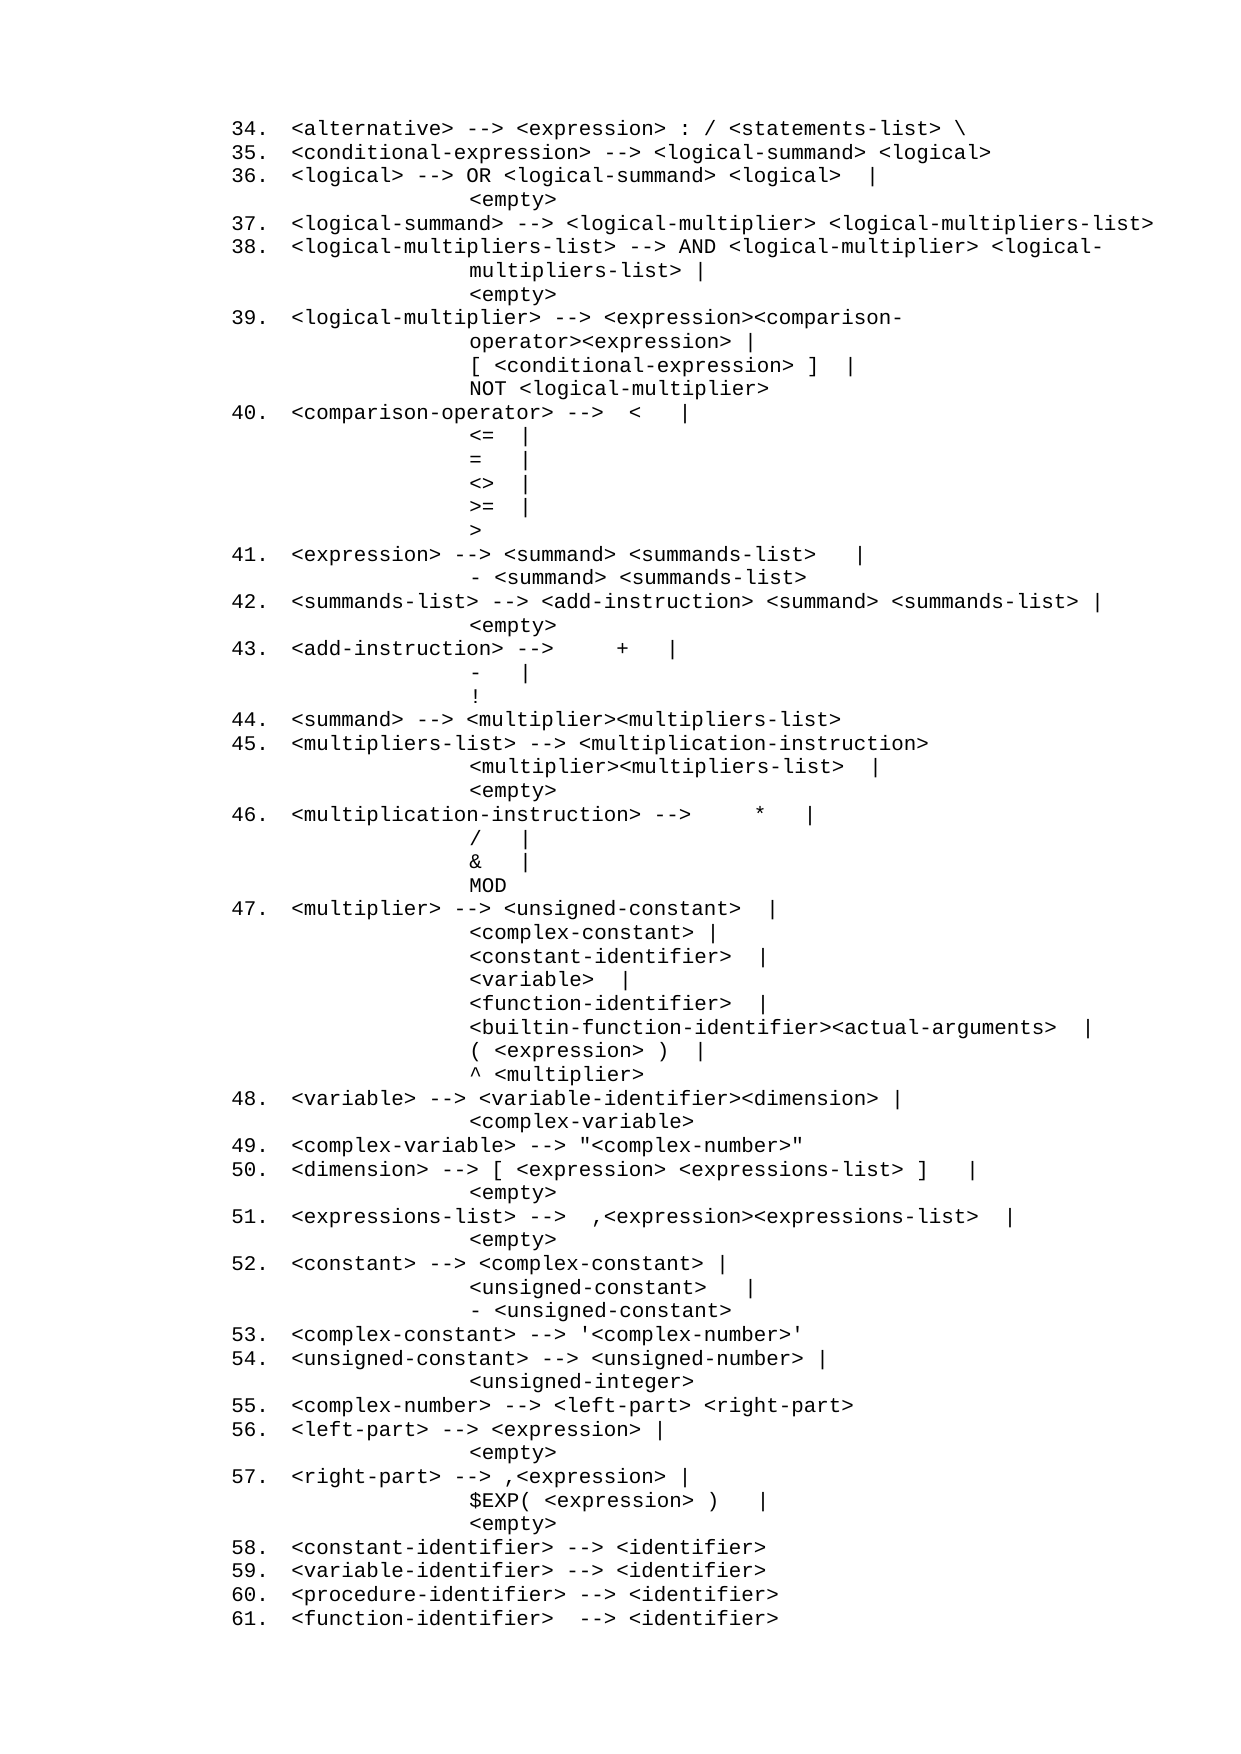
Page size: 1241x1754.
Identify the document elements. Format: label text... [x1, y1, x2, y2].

list <comparison-operator> --> < | <= | = | <> | >= | > [231, 402, 1162, 544]
list <complex-number> --> <left-part> <right-part> [231, 1395, 1162, 1419]
list <expression> --> <summand> <summands-list> | - <summand> <summands-list> [231, 544, 1162, 591]
list <multiplier> --> <unsigned-constant> | <complex-constant> | <constant-identifier> | <variable> | <function-identifier> | <builtin-function-identifier><actual-arguments> | ( <expression> ) | ^ <multiplier> [231, 898, 1162, 1088]
list <logical-summand> --> <logical-multiplier> <logical-multipliers-list> [231, 213, 1162, 236]
list <constant-identifier> --> <identifier> [231, 1537, 1162, 1561]
list <summands-list> --> <add-instruction> <summand> <summands-list> | <empty> [231, 591, 1162, 638]
list <add-instruction> --> + | - | ! [231, 638, 1162, 709]
list <procedure-identifier> --> <identifier> [231, 1584, 1162, 1608]
list <constant> --> <complex-constant> | <unsigned-constant> | - <unsigned-constant> [231, 1253, 1162, 1324]
list <complex-constant> --> '<complex-number>' [231, 1324, 1162, 1348]
list <summand> --> <multiplier><multipliers-list> [231, 709, 1162, 733]
list <dimension> --> [ <expression> <expressions-list> ] | <empty> [231, 1158, 1162, 1206]
list <variable> --> <variable-identifier><dimension> | <complex-variable> [231, 1088, 1162, 1135]
list <logical-multipliers-list> --> AND <logical-multiplier> <logical-multipliers-list> | <empty> [231, 236, 1162, 307]
list <function-identifier> --> <identifier> [231, 1608, 1162, 1631]
list <multipliers-list> --> <multiplication-instruction> <multiplier><multipliers-list> | <empty> [231, 733, 1162, 804]
list <logical> --> OR <logical-summand> <logical> | <empty> [231, 165, 1162, 213]
list <logical-multiplier> --> <expression><comparison-operator><expression> | [ <conditional-expression> ] | NOT <logical-multiplier> [231, 307, 1162, 402]
list <unsigned-constant> --> <unsigned-number> | <unsigned-integer> [231, 1348, 1162, 1395]
list <right-part> --> ,<expression> | $EXP( <expression> ) | <empty> [231, 1466, 1162, 1537]
list <expressions-list> --> ,<expression><expressions-list> | <empty> [231, 1206, 1162, 1253]
list <variable-identifier> --> <identifier> [231, 1561, 1162, 1584]
list <alternative> --> <expression> : / <statements-list> \ [231, 118, 1162, 142]
list <left-part> --> <expression> | <empty> [231, 1419, 1162, 1466]
list <multiplication-instruction> --> * | / | & | MOD [231, 804, 1162, 898]
list <complex-variable> --> "<complex-number>" [231, 1135, 1162, 1158]
list <conditional-expression> --> <logical-summand> <logical> [231, 142, 1162, 165]
